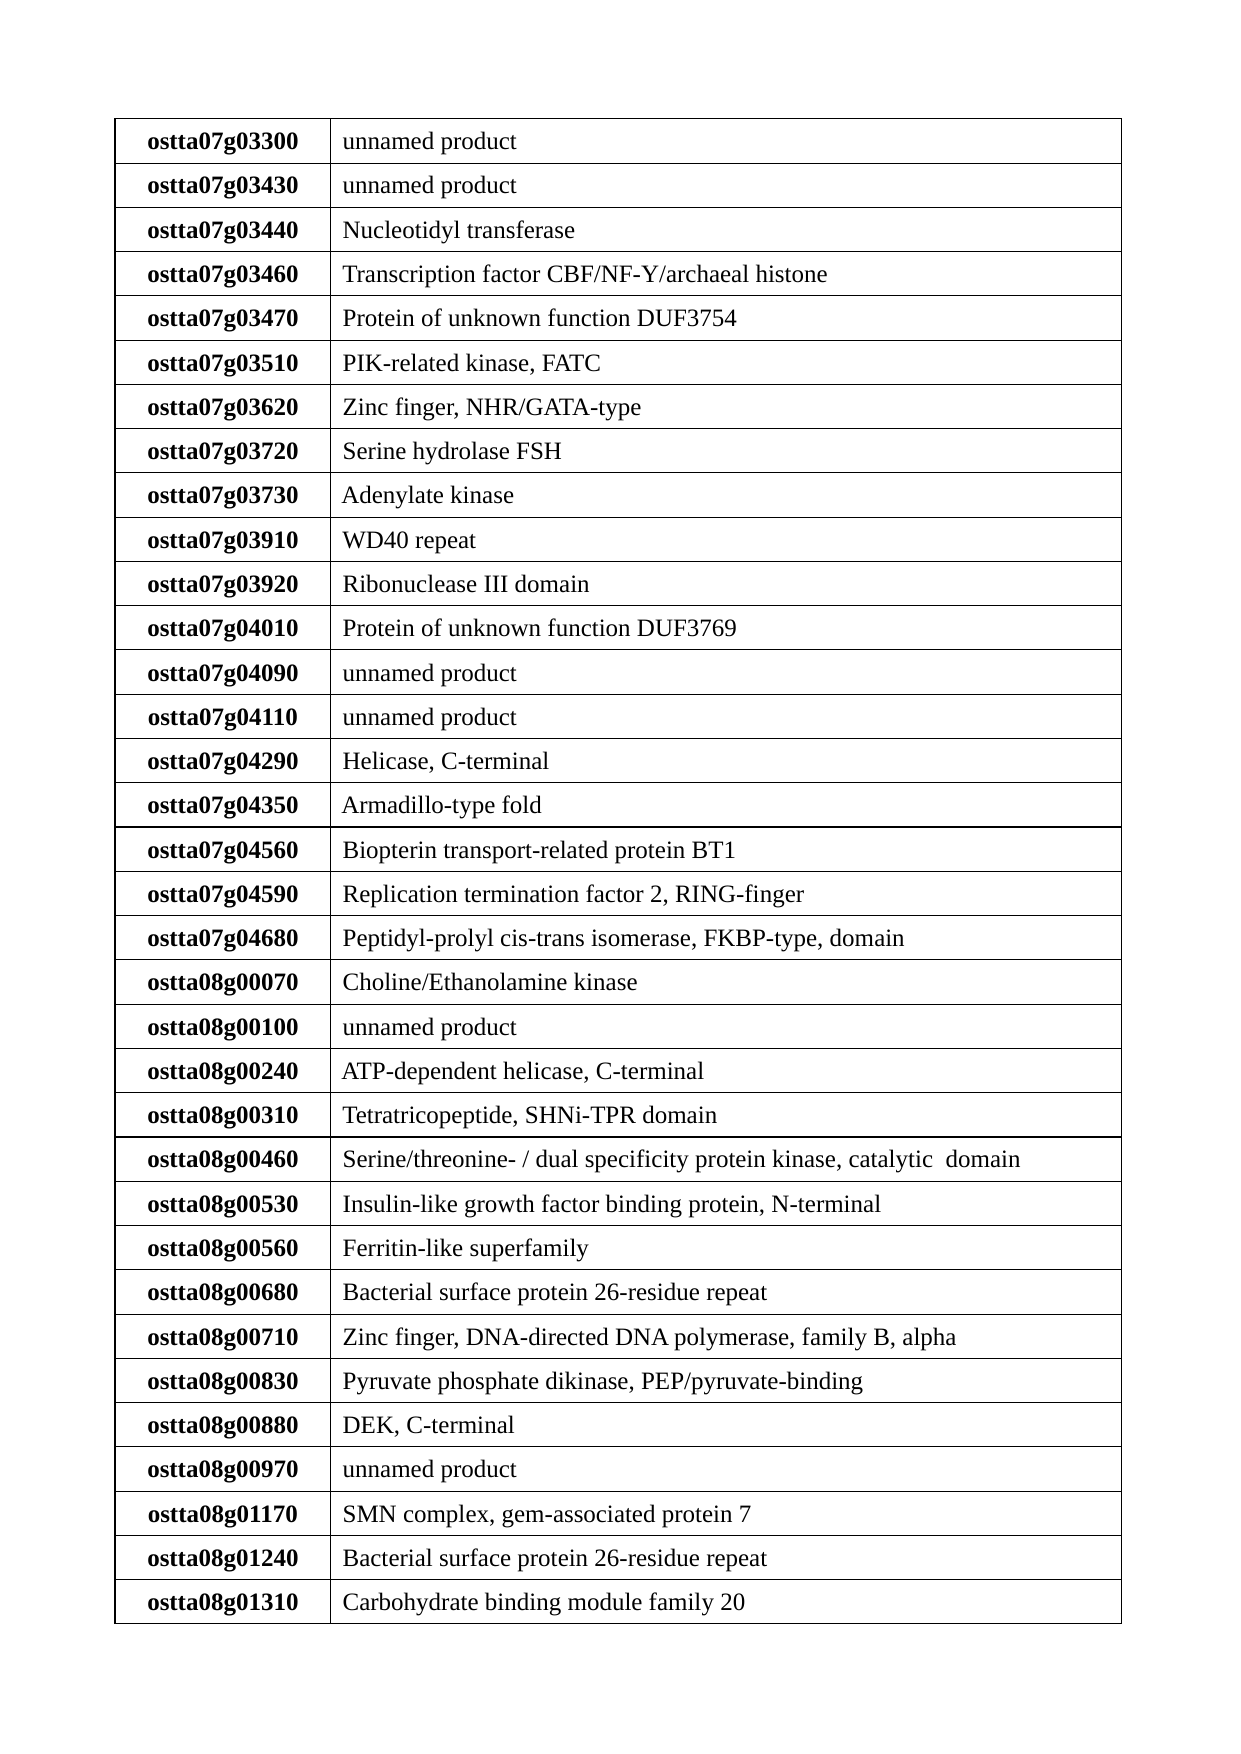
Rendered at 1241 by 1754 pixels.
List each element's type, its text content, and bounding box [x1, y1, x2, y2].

table_cell [1122, 871, 1240, 915]
table_cell [1122, 428, 1240, 472]
table_cell [1122, 1314, 1240, 1358]
table_cell [1122, 295, 1240, 339]
table_cell SMN complex, gem-associated protein 7 [331, 1492, 1121, 1535]
table_cell [1122, 826, 1240, 871]
table_cell PIK-related kinase, FATC [331, 341, 1121, 384]
table_cell [1122, 384, 1240, 428]
table_cell [1122, 1269, 1240, 1313]
table_cell ostta07g03300 [116, 119, 330, 162]
table_cell Serine hydrolase FSH [331, 429, 1121, 472]
table_cell [1122, 1358, 1240, 1402]
table_cell ostta07g03730 [116, 473, 330, 517]
table_cell ostta08g00460 [116, 1138, 330, 1181]
table_cell Replication termination factor 2, RING-finger [331, 872, 1121, 915]
table_cell [1122, 251, 1240, 295]
table_cell ostta07g04090 [116, 650, 330, 694]
table_cell ostta08g01170 [116, 1492, 330, 1535]
table_cell ostta07g04680 [116, 916, 330, 959]
table_cell ostta08g01310 [116, 1580, 330, 1623]
table_cell [1122, 959, 1240, 1003]
table_cell Protein of unknown function DUF3754 [331, 296, 1121, 339]
table_cell [1122, 1048, 1240, 1092]
table_cell ostta07g03460 [116, 252, 330, 295]
table_cell ostta07g03720 [116, 429, 330, 472]
table_cell ostta08g00310 [116, 1093, 330, 1136]
table_cell Serine/threonine- / dual specificity protein kinase, catalytic domain [331, 1138, 1121, 1181]
table_cell [1122, 118, 1240, 162]
table_cell ostta08g00240 [116, 1049, 330, 1092]
table_cell ostta07g03910 [116, 518, 330, 561]
table_cell Pyruvate phosphate dikinase, PEP/pyruvate-binding [331, 1359, 1121, 1402]
table_cell ostta08g00530 [116, 1182, 330, 1225]
table_cell Choline/Ethanolamine kinase [331, 960, 1121, 1003]
table_cell ostta08g00880 [116, 1403, 330, 1446]
table_cell ostta08g00070 [116, 960, 330, 1003]
table_cell [1122, 163, 1240, 207]
table_cell ATP-dependent helicase, C-terminal [331, 1049, 1121, 1092]
table_cell Ferritin-like superfamily [331, 1226, 1121, 1269]
table_cell Tetratricopeptide, SHNi-TPR domain [331, 1093, 1121, 1136]
table_cell ostta07g04590 [116, 872, 330, 915]
table_cell Carbohydrate binding module family 20 [331, 1580, 1121, 1623]
table_cell [1122, 1535, 1240, 1579]
table_cell ostta08g00680 [116, 1270, 330, 1313]
table_cell ostta07g04350 [116, 783, 330, 826]
table_cell Adenylate kinase [331, 473, 1121, 517]
table_cell unnamed product [331, 164, 1121, 207]
table_cell [1122, 1491, 1240, 1535]
table_cell DEK, C-terminal [331, 1403, 1121, 1446]
table_cell [1122, 782, 1240, 826]
table_cell [1122, 340, 1240, 384]
table_cell Nucleotidyl transferase [331, 208, 1121, 251]
table_cell ostta08g01240 [116, 1536, 330, 1579]
table_cell [1122, 1181, 1240, 1225]
table_cell unnamed product [331, 650, 1121, 694]
table_cell WD40 repeat [331, 518, 1121, 561]
table_cell Zinc finger, NHR/GATA-type [331, 385, 1121, 428]
table_cell unnamed product [331, 695, 1121, 738]
table_cell ostta07g04110 [116, 695, 330, 738]
table_cell Peptidyl-prolyl cis-trans isomerase, FKBP-type, domain [331, 916, 1121, 959]
table_cell [1122, 649, 1240, 694]
table_cell Protein of unknown function DUF3769 [331, 606, 1121, 649]
table_cell ostta07g03510 [116, 341, 330, 384]
table_cell [1122, 605, 1240, 649]
table_cell Zinc finger, DNA-directed DNA polymerase, family B, alpha [331, 1315, 1121, 1358]
table_cell ostta07g03440 [116, 208, 330, 251]
table_cell unnamed product [331, 1447, 1121, 1491]
table_cell [1122, 694, 1240, 738]
table_cell Helicase, C-terminal [331, 739, 1121, 782]
table_cell [1122, 915, 1240, 959]
table_cell ostta08g00560 [116, 1226, 330, 1269]
table_cell [1122, 561, 1240, 605]
table_cell Transcription factor CBF/NF-Y/archaeal histone [331, 252, 1121, 295]
table_cell Biopterin transport-related protein BT1 [331, 828, 1121, 871]
table_cell ostta07g04290 [116, 739, 330, 782]
table_cell unnamed product [331, 119, 1121, 162]
table_cell Ribonuclease III domain [331, 562, 1121, 605]
table_cell ostta08g00710 [116, 1315, 330, 1358]
table_cell ostta07g04560 [116, 828, 330, 871]
table_cell ostta07g03620 [116, 385, 330, 428]
table_cell ostta08g00970 [116, 1447, 330, 1491]
table_cell [1122, 207, 1240, 251]
table_cell Bacterial surface protein 26-residue repeat [331, 1270, 1121, 1313]
table_cell ostta07g03920 [116, 562, 330, 605]
table_cell ostta07g03430 [116, 164, 330, 207]
table_cell ostta07g04010 [116, 606, 330, 649]
table_cell [1122, 738, 1240, 782]
table_cell [1122, 1579, 1240, 1623]
table_cell [1122, 1136, 1240, 1181]
table_cell ostta08g00830 [116, 1359, 330, 1402]
table_cell [1122, 1004, 1240, 1048]
table_cell [1122, 1402, 1240, 1446]
table_cell [1122, 517, 1240, 561]
table_cell Bacterial surface protein 26-residue repeat [331, 1536, 1121, 1579]
table_cell [1122, 1225, 1240, 1269]
table_cell unnamed product [331, 1005, 1121, 1048]
table_cell Insulin-like growth factor binding protein, N-terminal [331, 1182, 1121, 1225]
table_cell Armadillo-type fold [331, 783, 1121, 826]
table_cell ostta07g03470 [116, 296, 330, 339]
table_cell [1122, 1092, 1240, 1136]
table_cell [1122, 1446, 1240, 1491]
table_cell [1122, 472, 1240, 517]
table_cell ostta08g00100 [116, 1005, 330, 1048]
